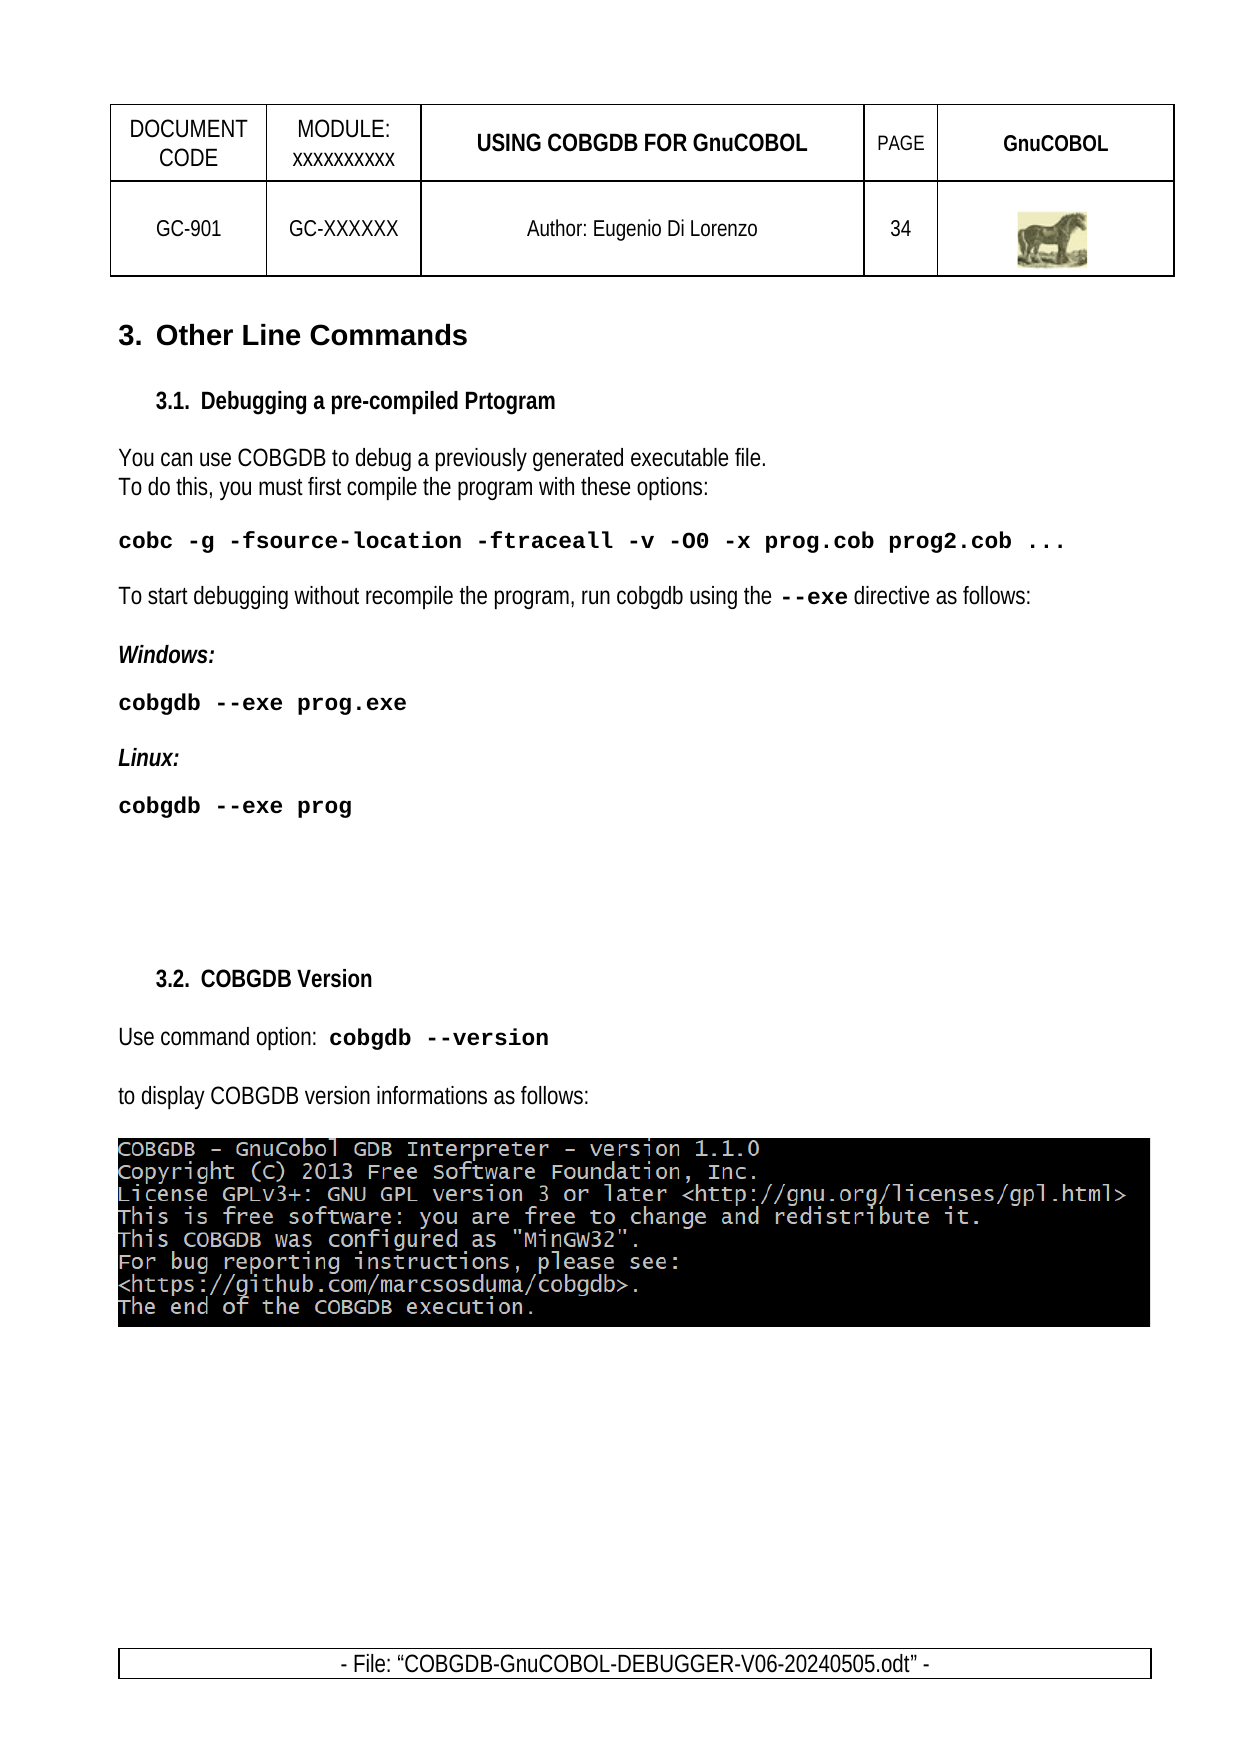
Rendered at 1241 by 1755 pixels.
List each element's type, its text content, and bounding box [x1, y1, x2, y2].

subtitle COBGDB Version [156, 964, 1152, 992]
text To do this, you must first compile the program with these options: [118, 472, 1152, 501]
text Linux: [118, 743, 1152, 772]
text To start debugging without recompile the program, run cobgdb using the --exe directive as follows: [118, 581, 1152, 612]
text to display COBGDB version informations as follows: [118, 1081, 1152, 1110]
subtitle Debugging a pre-compiled Prtogram [156, 386, 1152, 415]
text You can use COBGDB to debug a previously generated executable file. [118, 443, 1152, 472]
text cobgdb --exe prog [118, 794, 1152, 821]
text cobgdb --exe prog.exe [118, 691, 1152, 717]
text cobc -g -fsource-location -ftraceall -v -O0 -x prog.cob prog2.cob ... [118, 529, 1152, 555]
text Use command option: cobgdb --version [118, 1021, 1152, 1052]
text Windows: [118, 640, 1152, 669]
subtitle Other Line Commands [118, 318, 1152, 351]
